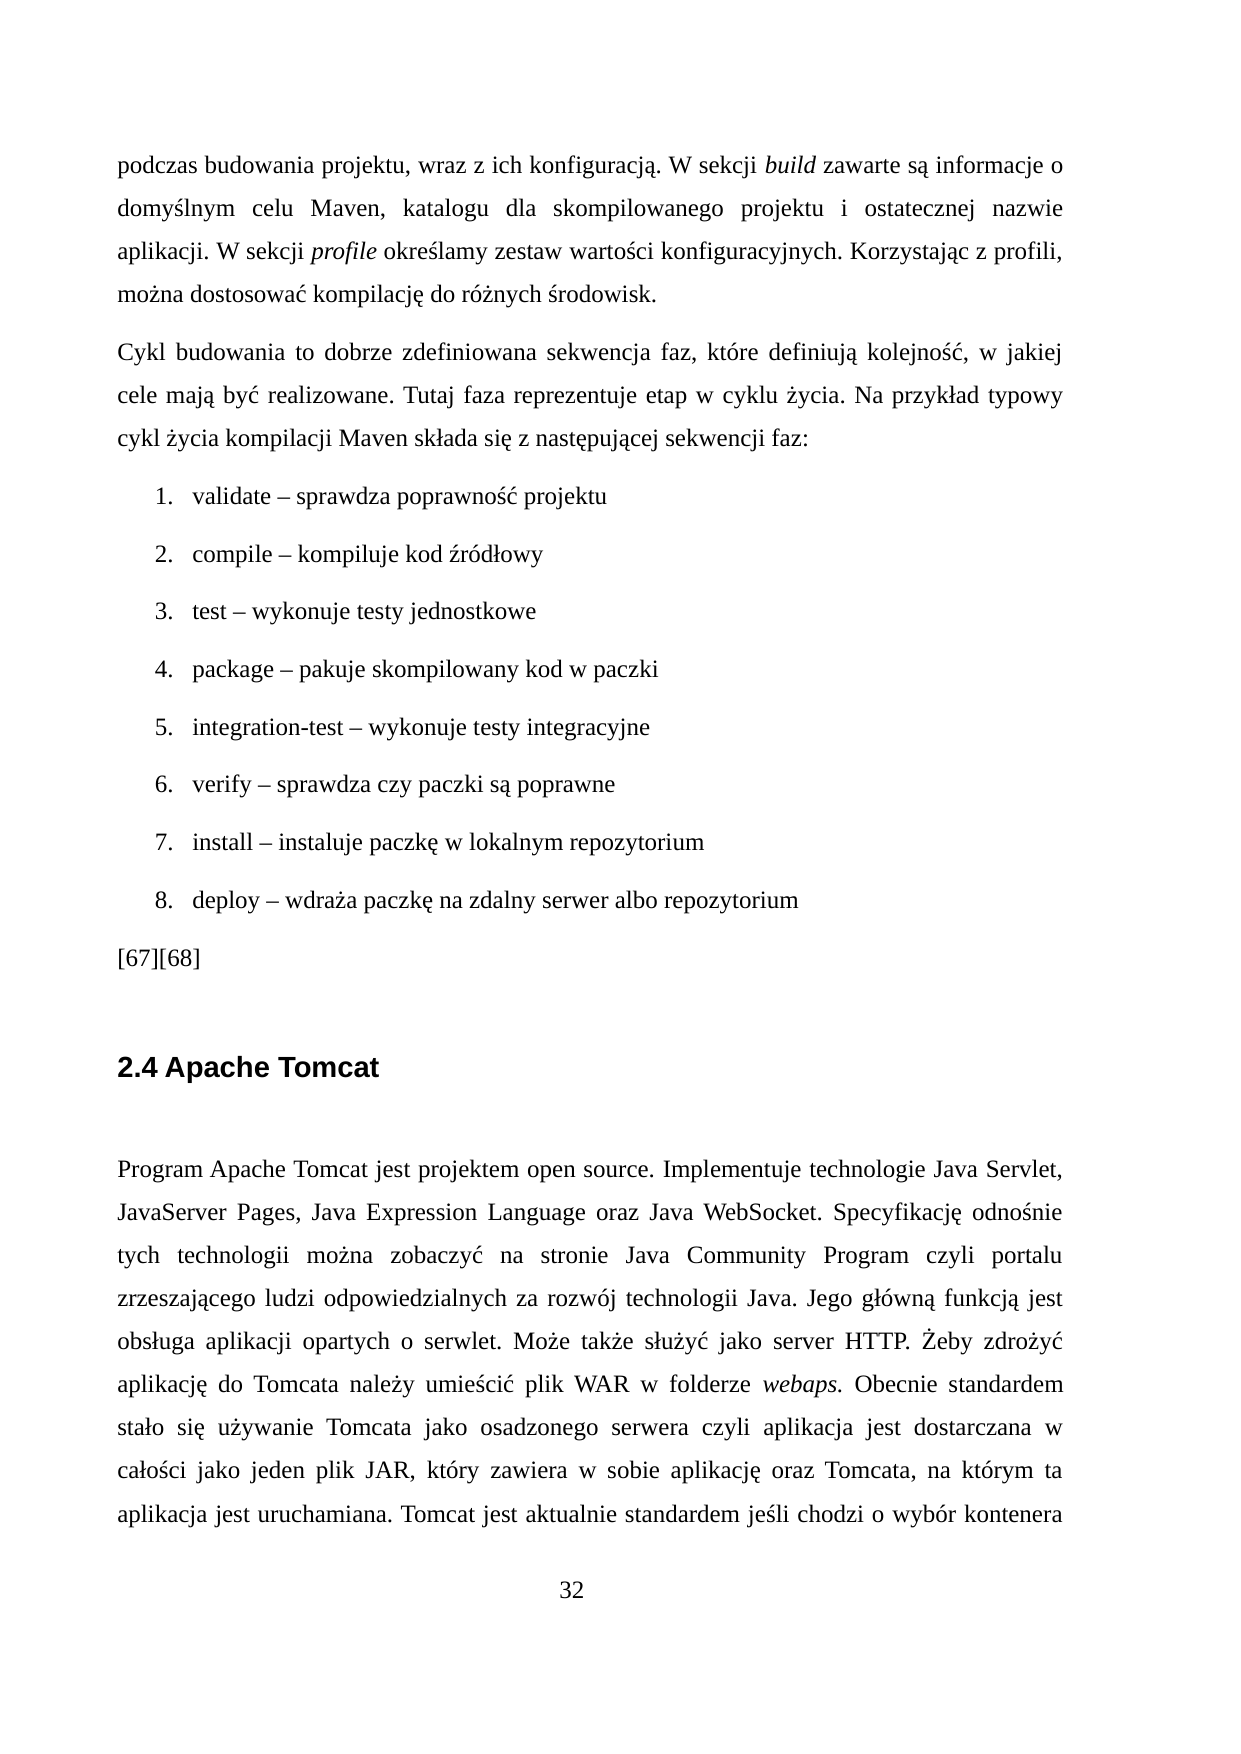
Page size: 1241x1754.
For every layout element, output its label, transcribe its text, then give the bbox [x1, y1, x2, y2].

list integration-test – wykonuje testy integracyjne [154, 712, 1063, 741]
list deploy – wdraża paczkę na zdalny serwer albo repozytorium [154, 885, 1063, 914]
text Cykl budowania to dobrze zdefiniowana sekwencja faz, które definiują kolejność, w jakiej cele mają być realizowane. Tutaj faza reprezentuje etap w cyklu życia. Na przykład typowy cykl życia kompilacji Maven składa się z następującej sekwencji faz: [117, 337, 1063, 452]
text Program Apache Tomcat jest projektem open source. Implementuje technologie Java Servlet, JavaServer Pages, Java Expression Language oraz Java WebSocket. Specyfikację odnośnie tych technologii można zobaczyć na stronie Java Community Program czyli portalu zrzeszającego ludzi odpowiedzialnych za rozwój technologii Java. Jego główną funkcją jest obsługa aplikacji opartych o serwlet. Może także służyć jako server HTTP. Żeby zdrożyć aplikację do Tomcata należy umieścić plik WAR w folderze webaps. Obecnie standardem stało się używanie Tomcata jako osadzonego serwera czyli aplikacja jest dostarczana w całości jako jeden plik JAR, który zawiera w sobie aplikację oraz Tomcata, na którym ta aplikacja jest uruchamiana. Tomcat jest aktualnie standardem jeśli chodzi o wybór kontenera [117, 1154, 1063, 1527]
subtitle 2.4 Apache Tomcat [117, 1050, 1063, 1083]
text podczas budowania projektu, wraz z ich konfiguracją. W sekcji build zawarte są informacje o domyślnym celu Maven, katalogu dla skompilowanego projektu i ostatecznej nazwie aplikacji. W sekcji profile określamy zestaw wartości konfiguracyjnych. Korzystając z profili, można dostosować kompilację do różnych środowisk. [117, 150, 1063, 308]
list compile – kompiluje kod źródłowy [154, 539, 1063, 567]
list install – instaluje paczkę w lokalnym repozytorium [154, 827, 1063, 856]
list verify – sprawdza czy paczki są poprawne [154, 769, 1063, 798]
list package – pakuje skompilowany kod w paczki [154, 654, 1063, 683]
text [67][68] [117, 943, 1063, 971]
list validate – sprawdza poprawność projektu [154, 481, 1063, 510]
list test – wykonuje testy jednostkowe [154, 596, 1063, 625]
